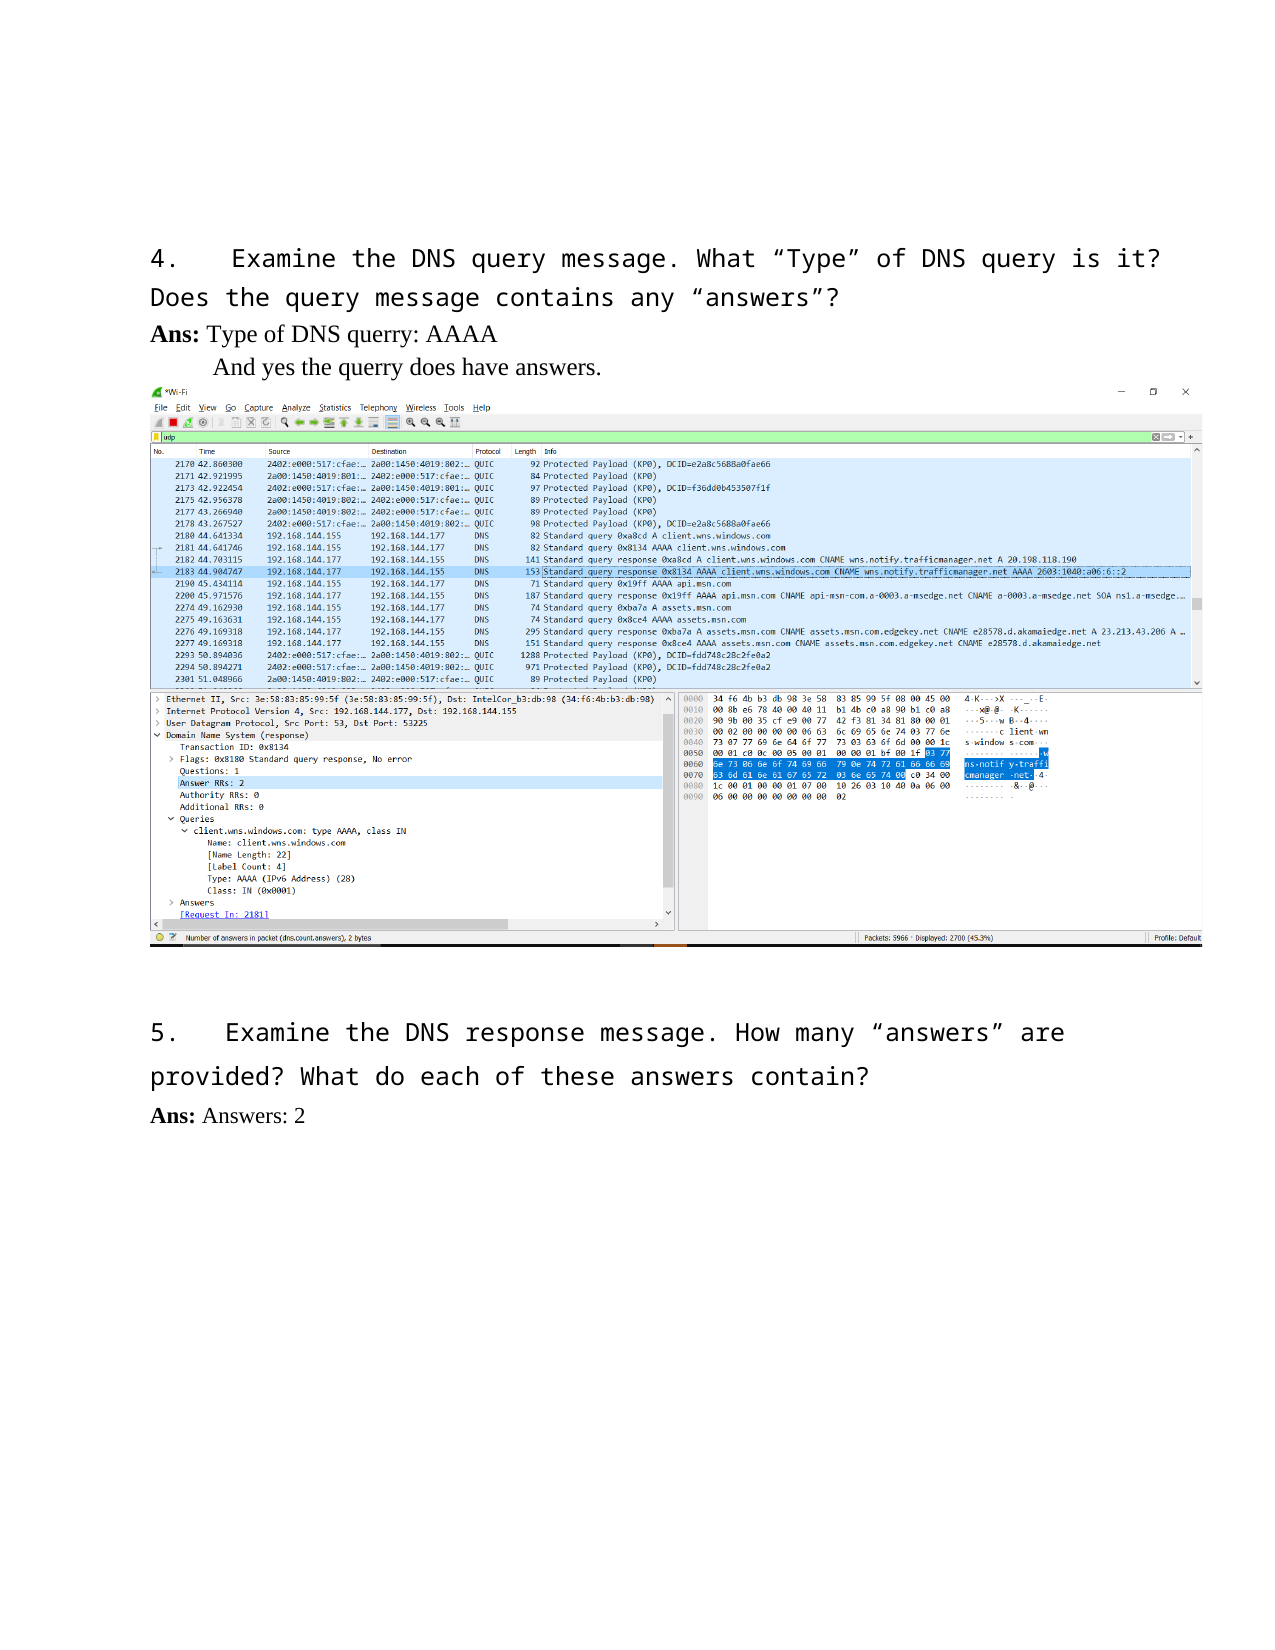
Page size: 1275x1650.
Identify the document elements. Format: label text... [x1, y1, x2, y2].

list Examine the DNS response message. How many “answers” are provided? What do each of these answers contain? [150, 1015, 1202, 1092]
text And yes the querry does have answers. [150, 352, 1202, 381]
picture [150, 385, 1203, 947]
text Ans: Type of DNS querry: AAAA [150, 319, 1202, 348]
list Ans: Answers: 2 [150, 1102, 1202, 1128]
list Examine the DNS query message. What “Type” of DNS query is it? Does the query message contains any “answers”? [150, 241, 1202, 314]
